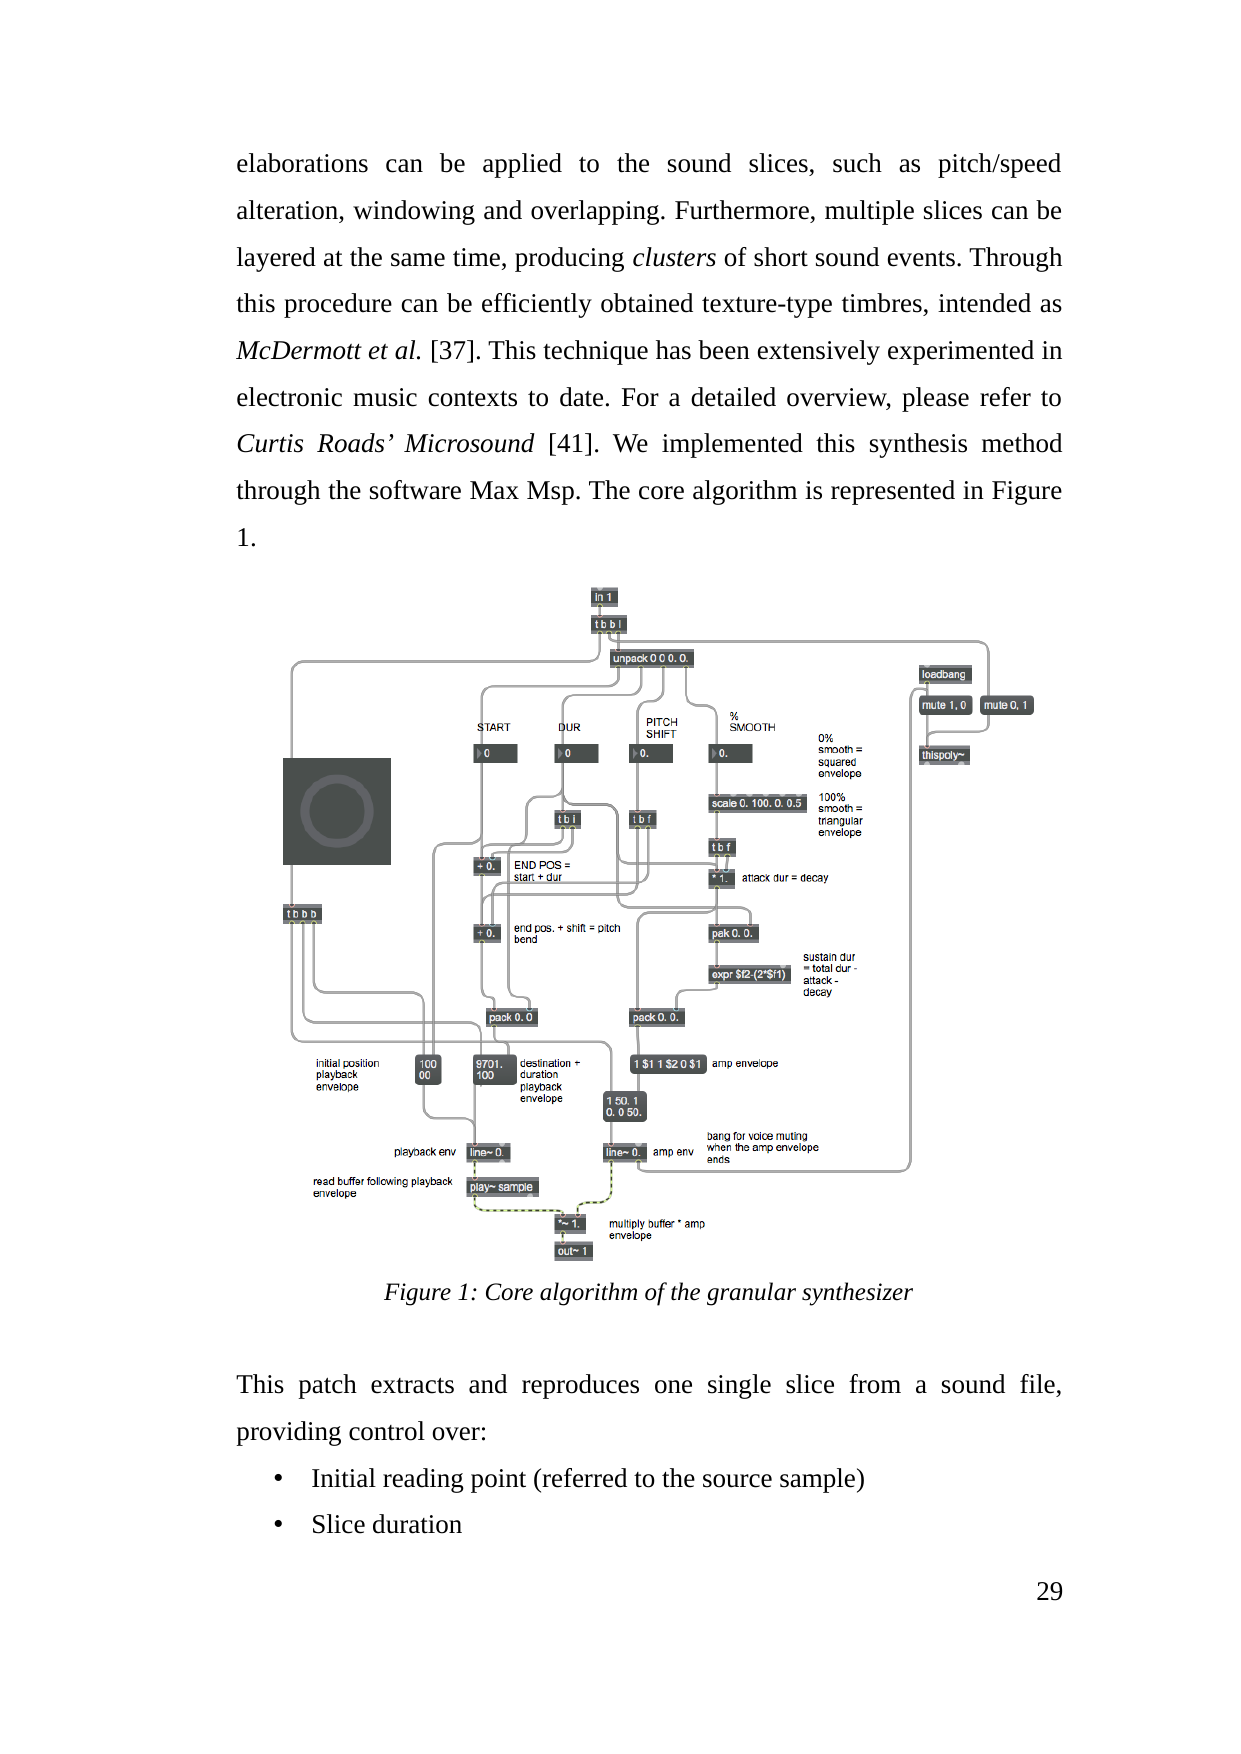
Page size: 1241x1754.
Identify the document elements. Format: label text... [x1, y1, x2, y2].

list Slice duration [274, 1508, 1063, 1540]
text Figure 1: Core algorithm of the granular synthesizer [236, 580, 1063, 1306]
text elaborations can be applied to the sound slices, such as pitch/speed alteration, windowing and overlapping. Furthermore, multiple slices can be layered at the same time, producing clusters of short sound events. Through this procedure can be efficiently obtained texture-type timbres, intended as McDermott et al. [37]. This technique has been extensively experimented in electronic music contexts to date. For a detailed overview, please refer to Curtis Roads’ Microsound [41]. We implemented this synthesis method through the software Max Msp. The core algorithm is represented in Figure 1. [236, 148, 1063, 552]
text This patch extracts and reproduces one single slice from a sound file, providing control over: [236, 1368, 1063, 1446]
picture [261, 580, 1038, 1263]
list Initial reading point (referred to the source sample) [274, 1462, 1063, 1493]
